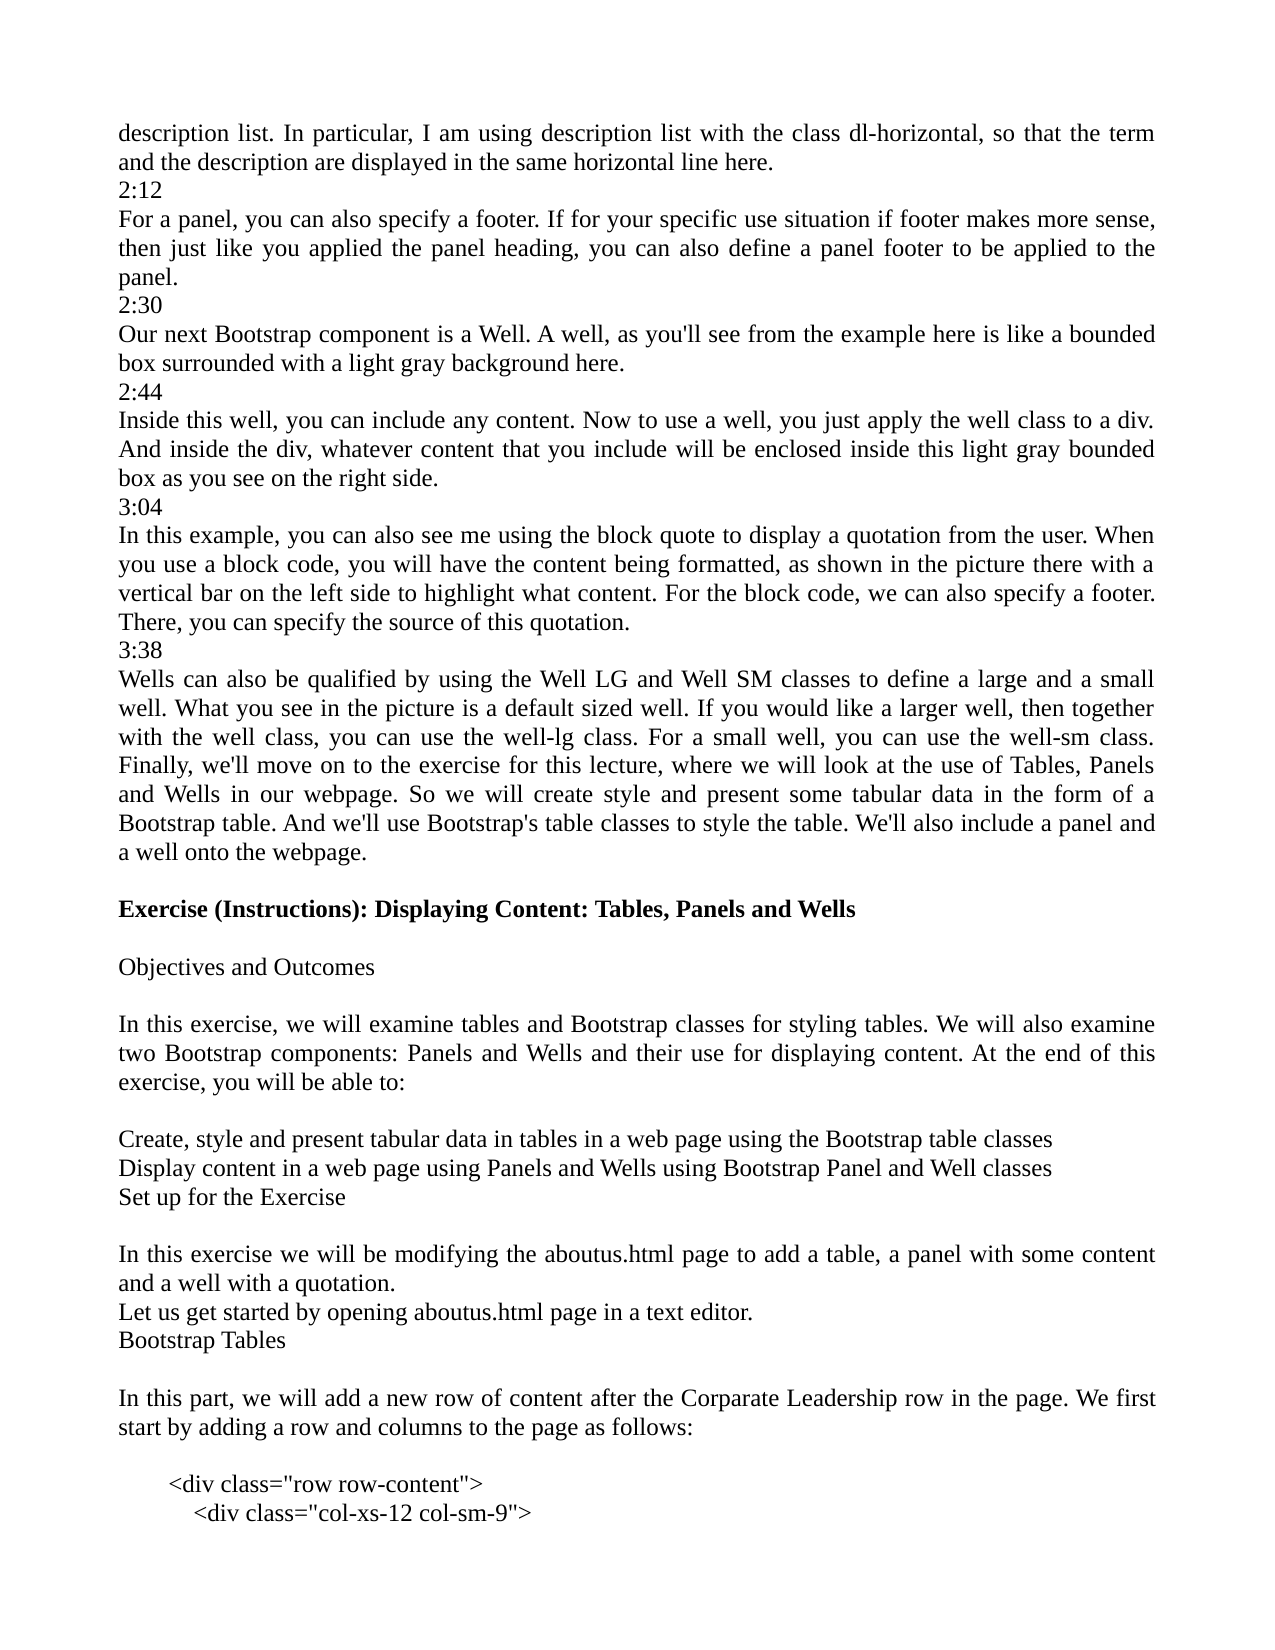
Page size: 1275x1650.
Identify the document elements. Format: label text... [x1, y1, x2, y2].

text Inside this well, you can include any content. Now to use a well, you just apply the well class to a div. And inside the div, whatever content that you include will be enclosed inside this light gray bounded box as you see on the right side. [118, 406, 1157, 492]
text <div class="col-xs-12 col-sm-9"> [118, 1498, 1157, 1527]
text Let us get started by opening aboutus.html page in a text editor. [118, 1297, 1157, 1326]
text In this example, you can also see me using the block quote to display a quotation from the user. When you use a block code, you will have the content being formatted, as shown in the picture there with a vertical bar on the left side to highlight what content. For the block code, we can also specify a footer. There, you can specify the source of this quotation. [118, 521, 1157, 636]
text 3:38 [118, 636, 1157, 664]
text Create, style and present tabular data in tables in a web page using the Bootstrap table classes [118, 1124, 1157, 1153]
text Our next Bootstrap component is a Well. A well, as you'll see from the example here is like a bounded box surrounded with a light gray background here. [118, 319, 1157, 377]
text Wells can also be qualified by using the Well LG and Well SM classes to define a large and a small well. What you see in the picture is a default sized well. If you would like a larger well, then together with the well class, you can use the well-lg class. For a small well, you can use the well-sm class. Finally, we'll move on to the exercise for this lecture, where we will look at the use of Tables, Panels and Wells in our webpage. So we will create style and present some tabular data in the form of a Bootstrap table. And we'll use Bootstrap's table classes to style the table. We'll also include a panel and a well onto the webpage. [118, 664, 1157, 866]
text Exercise (Instructions): Displaying Content: Tables, Panels and Wells [118, 894, 1157, 923]
text In this exercise we will be modifying the aboutus.html page to add a table, a panel with some content and a well with a quotation. [118, 1239, 1157, 1297]
text <div class="row row-content"> [118, 1469, 1157, 1498]
text Display content in a web page using Panels and Wells using Bootstrap Panel and Well classes [118, 1153, 1157, 1182]
text Set up for the Exercise [118, 1182, 1157, 1211]
text In this exercise, we will examine tables and Bootstrap classes for styling tables. We will also examine two Bootstrap components: Panels and Wells and their use for displaying content. At the end of this exercise, you will be able to: [118, 1009, 1157, 1096]
text For a panel, you can also specify a footer. If for your specific use situation if footer makes more sense, then just like you applied the panel heading, you can also define a panel footer to be applied to the panel. [118, 204, 1157, 291]
text Bootstrap Tables [118, 1326, 1157, 1354]
text In this part, we will add a new row of content after the Corparate Leadership row in the page. We first start by adding a row and columns to the page as follows: [118, 1383, 1157, 1441]
text description list. In particular, I am using description list with the class dl-horizontal, so that the term and the description are displayed in the same horizontal line here. [118, 118, 1157, 176]
text 2:12 [118, 176, 1157, 204]
text Objectives and Outcomes [118, 952, 1157, 981]
text 3:04 [118, 492, 1157, 521]
text 2:30 [118, 291, 1157, 319]
text 2:44 [118, 377, 1157, 406]
